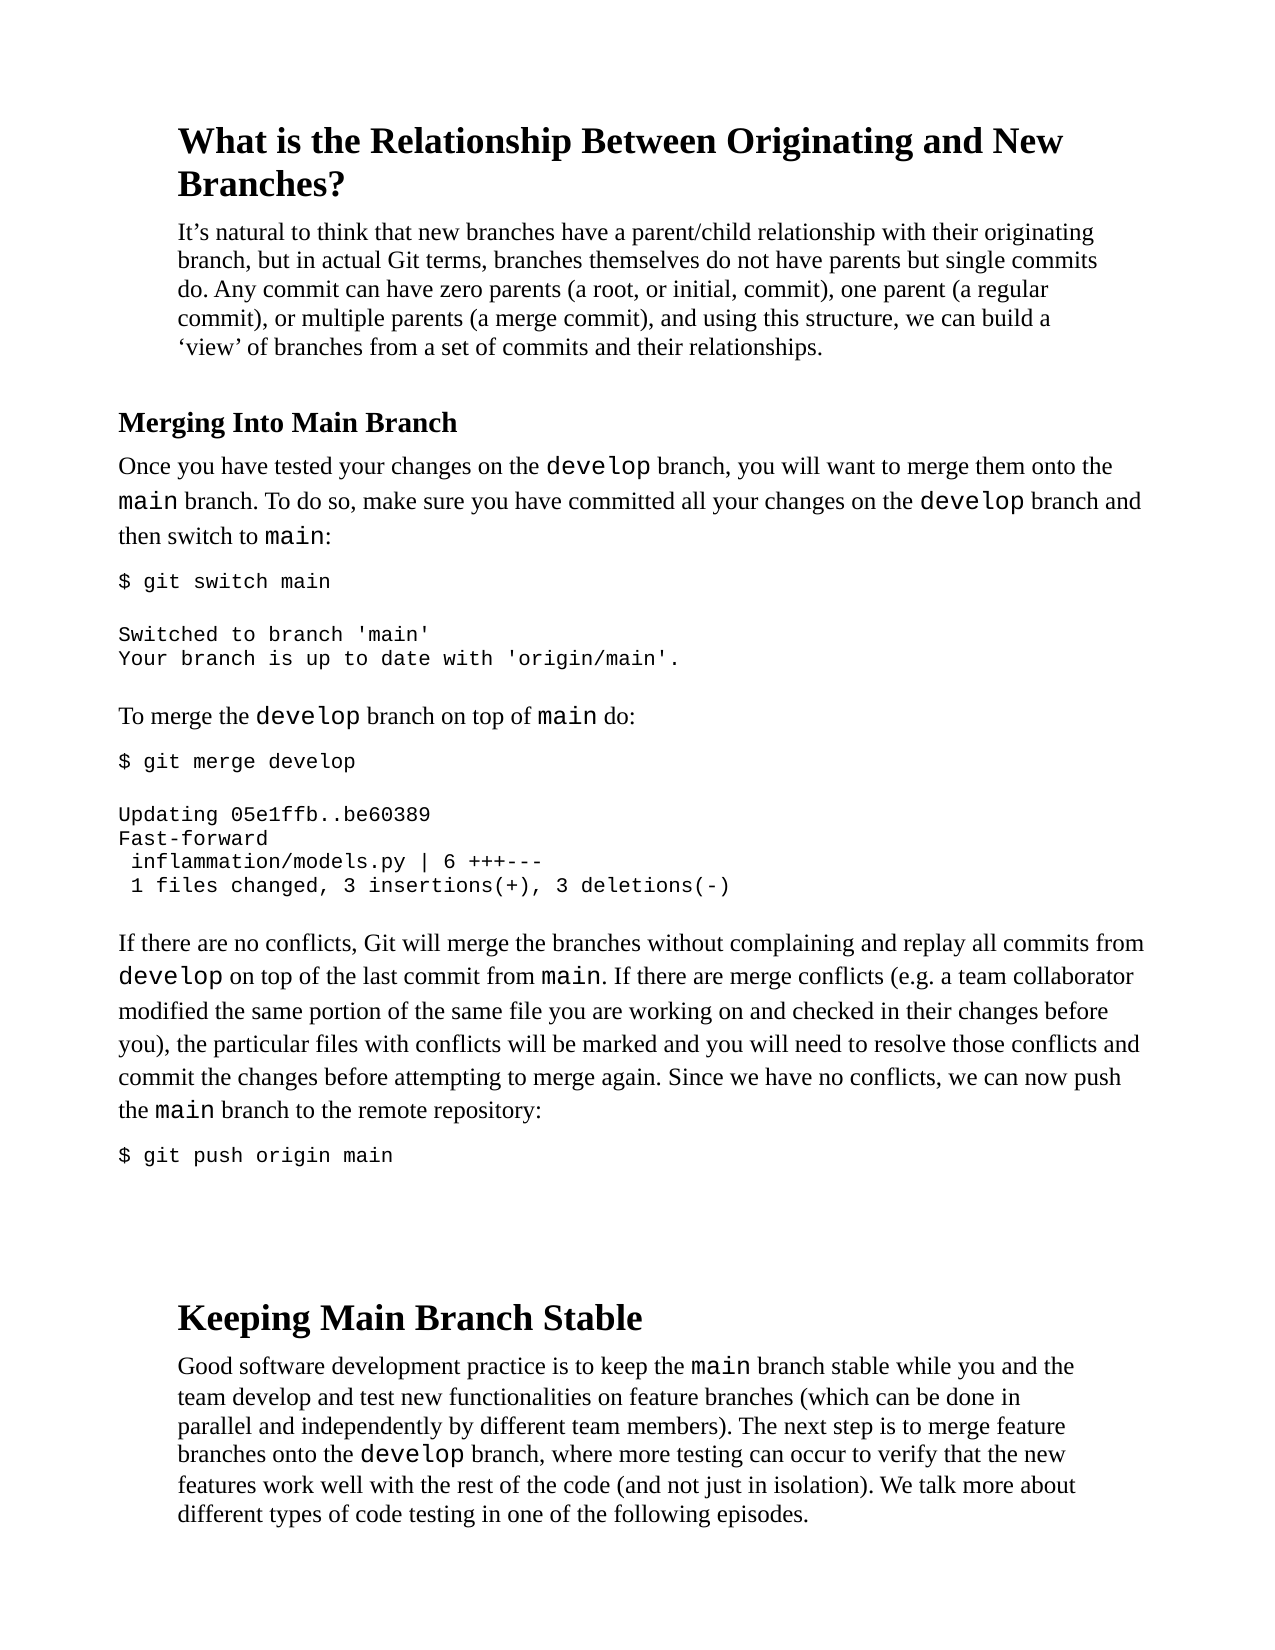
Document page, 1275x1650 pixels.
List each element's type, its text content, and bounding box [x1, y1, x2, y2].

text Switched to branch 'main' [118, 624, 1157, 648]
text $ git switch main [118, 571, 1157, 594]
subtitle Keeping Main Branch Stable [177, 1296, 1098, 1339]
text $ git push origin main [118, 1145, 1157, 1169]
text Your branch is up to date with 'origin/main'. [118, 648, 1157, 671]
text $ git merge develop [118, 751, 1157, 774]
text Fast-forward [118, 828, 1157, 851]
subtitle What is the Relationship Between Originating and New Branches? [177, 118, 1098, 204]
text If there are no conflicts, Git will merge the branches without complaining and replay all commits from develop on top of the last commit from main. If there are merge conflicts (e.g. a team collaborator modified the same portion of the same file you are working on and checked in their changes before you), the particular files with conflicts will be marked and you will need to resolve those conflicts and commit the changes before attempting to merge again. Since we have no conflicts, we can now push the main branch to the remote repository: [118, 928, 1157, 1126]
text Good software development practice is to keep the main branch stable while you and the team develop and test new functionalities on feature branches (which can be done in parallel and independently by different team members). The next step is to merge feature branches onto the develop branch, where more testing can occur to verify that the new features work well with the rest of the code (and not just in isolation). We talk more about different types of code testing in one of the following episodes. [177, 1351, 1098, 1528]
text To merge the develop branch on top of main do: [118, 701, 1157, 732]
text Once you have tested your changes on the develop branch, you will want to merge them onto the main branch. To do so, make sure you have committed all your changes on the develop branch and then switch to main: [118, 451, 1157, 552]
text inflammation/models.py | 6 +++--- [118, 851, 1157, 875]
text 1 files changed, 3 insertions(+), 3 deletions(-) [118, 875, 1157, 898]
subtitle Merging Into Main Branch [118, 405, 1157, 438]
text Updating 05e1ffb..be60389 [118, 804, 1157, 828]
text It’s natural to think that new branches have a parent/child relationship with their originating branch, but in actual Git terms, branches themselves do not have parents but single commits do. Any commit can have zero parents (a root, or initial, commit), one parent (a regular commit), or multiple parents (a merge commit), and using this structure, we can build a ‘view’ of branches from a set of commits and their relationships. [177, 217, 1098, 361]
